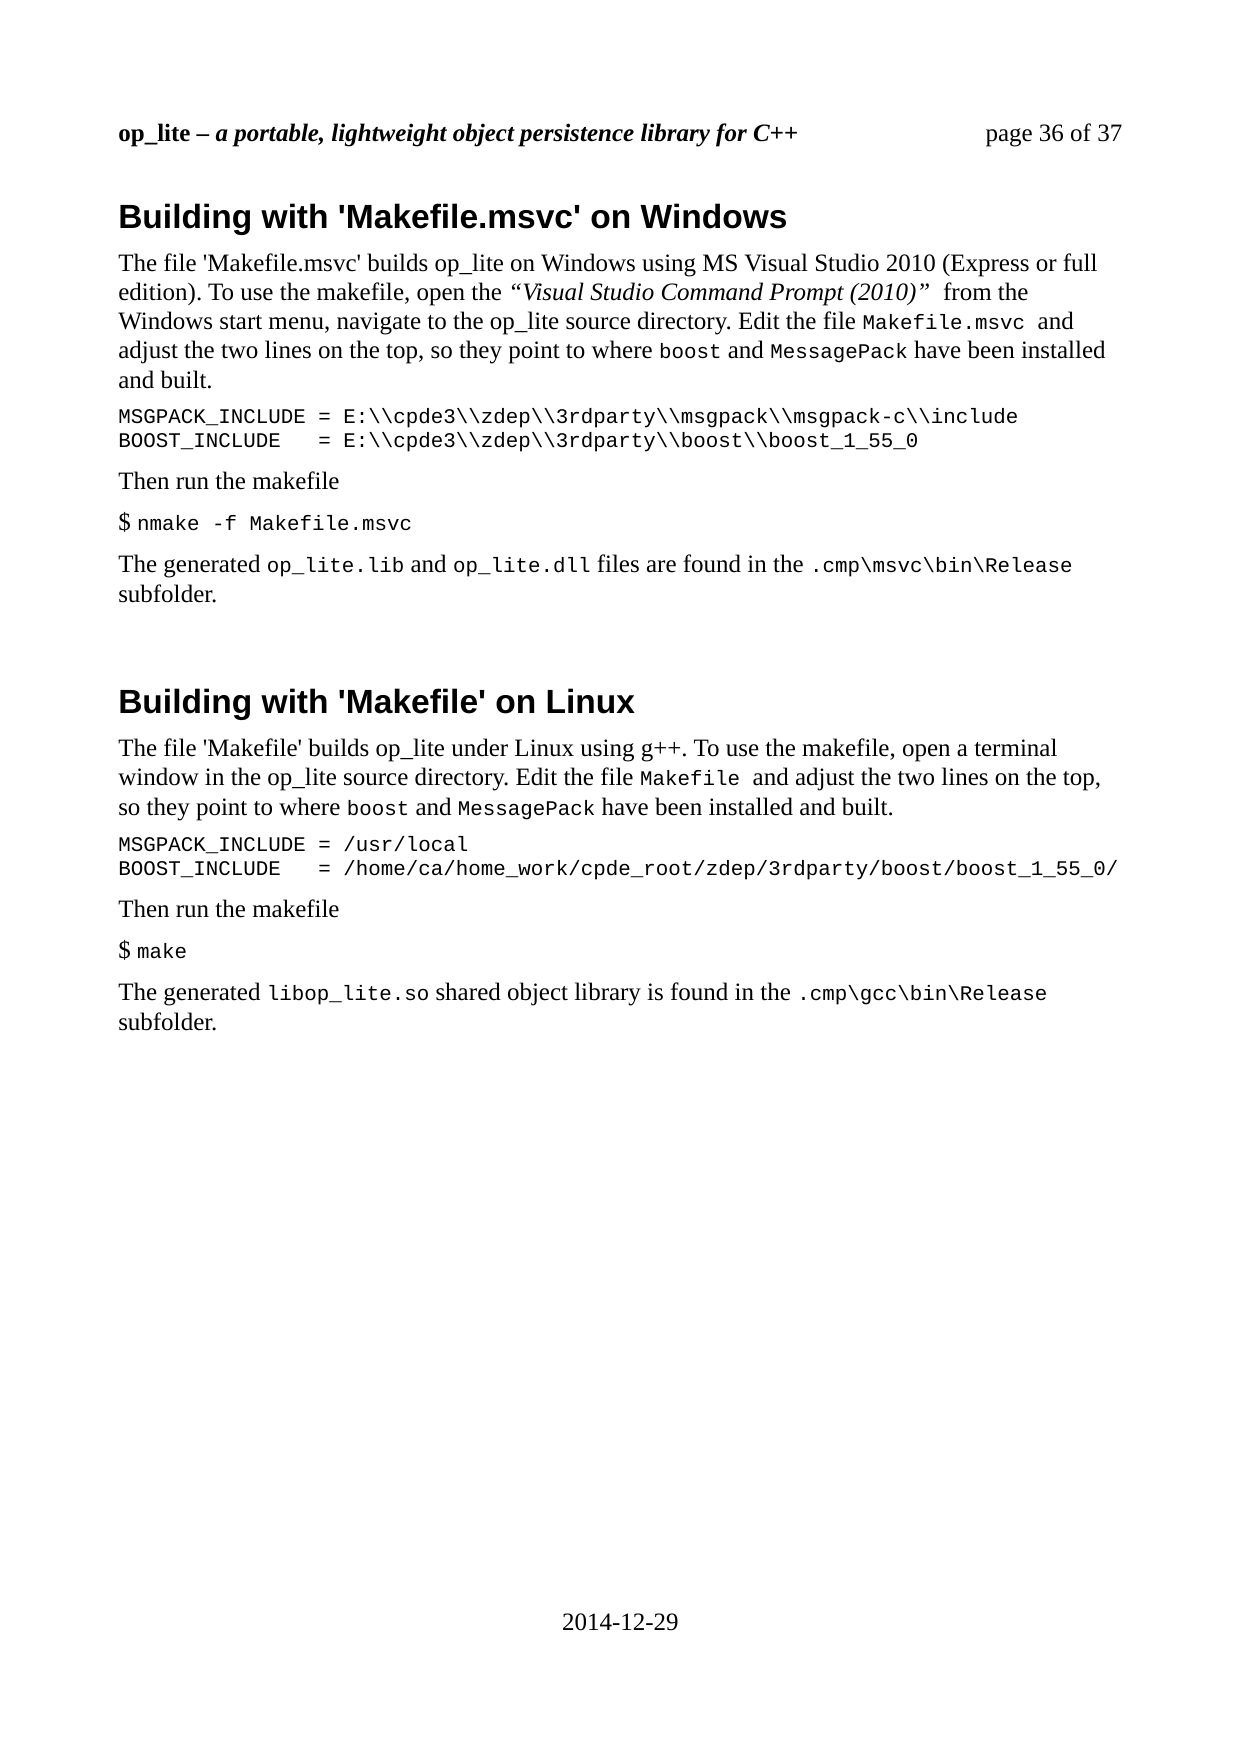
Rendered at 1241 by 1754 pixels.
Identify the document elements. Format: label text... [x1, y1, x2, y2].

subtitle Building with 'Makefile.msvc' on Windows [118, 197, 1122, 236]
text Then run the makefile [118, 466, 1122, 495]
text $ nmake -f Makefile.msvc [118, 507, 1122, 537]
text MSGPACK_INCLUDE = /usr/local BOOST_INCLUDE = /home/ca/home_work/cpde_root/zdep/3rdparty/boost/boost_1_55_0/ [118, 834, 1122, 881]
text The file 'Makefile.msvc' builds op_lite on Windows using MS Visual Studio 2010 (Express or full edition). To use the makefile, open the “Visual Studio Command Prompt (2010)” from the Windows start menu, navigate to the op_lite source directory. Edit the file Makefile.msvc and adjust the two lines on the top, so they point to where boost and MessagePack have been installed and built. [118, 248, 1122, 394]
text Then run the makefile [118, 894, 1122, 922]
text The generated libop_lite.so shared object library is found in the .cmp\gcc\bin\Release subfolder. [118, 977, 1122, 1035]
text The file 'Makefile' builds op_lite under Linux using g++. To use the makefile, open a terminal window in the op_lite source directory. Edit the file Makefile and adjust the two lines on the top, so they point to where boost and MessagePack have been installed and built. [118, 733, 1122, 821]
text $ make [118, 935, 1122, 964]
subtitle Building with 'Makefile' on Linux [118, 682, 1122, 721]
text The generated op_lite.lib and op_lite.dll files are found in the .cmp\msvc\bin\Release subfolder. [118, 549, 1122, 608]
text MSGPACK_INCLUDE = E:\\cpde3\\zdep\\3rdparty\\msgpack\\msgpack-c\\include BOOST_INCLUDE = E:\\cpde3\\zdep\\3rdparty\\boost\\boost_1_55_0 [118, 406, 1122, 453]
